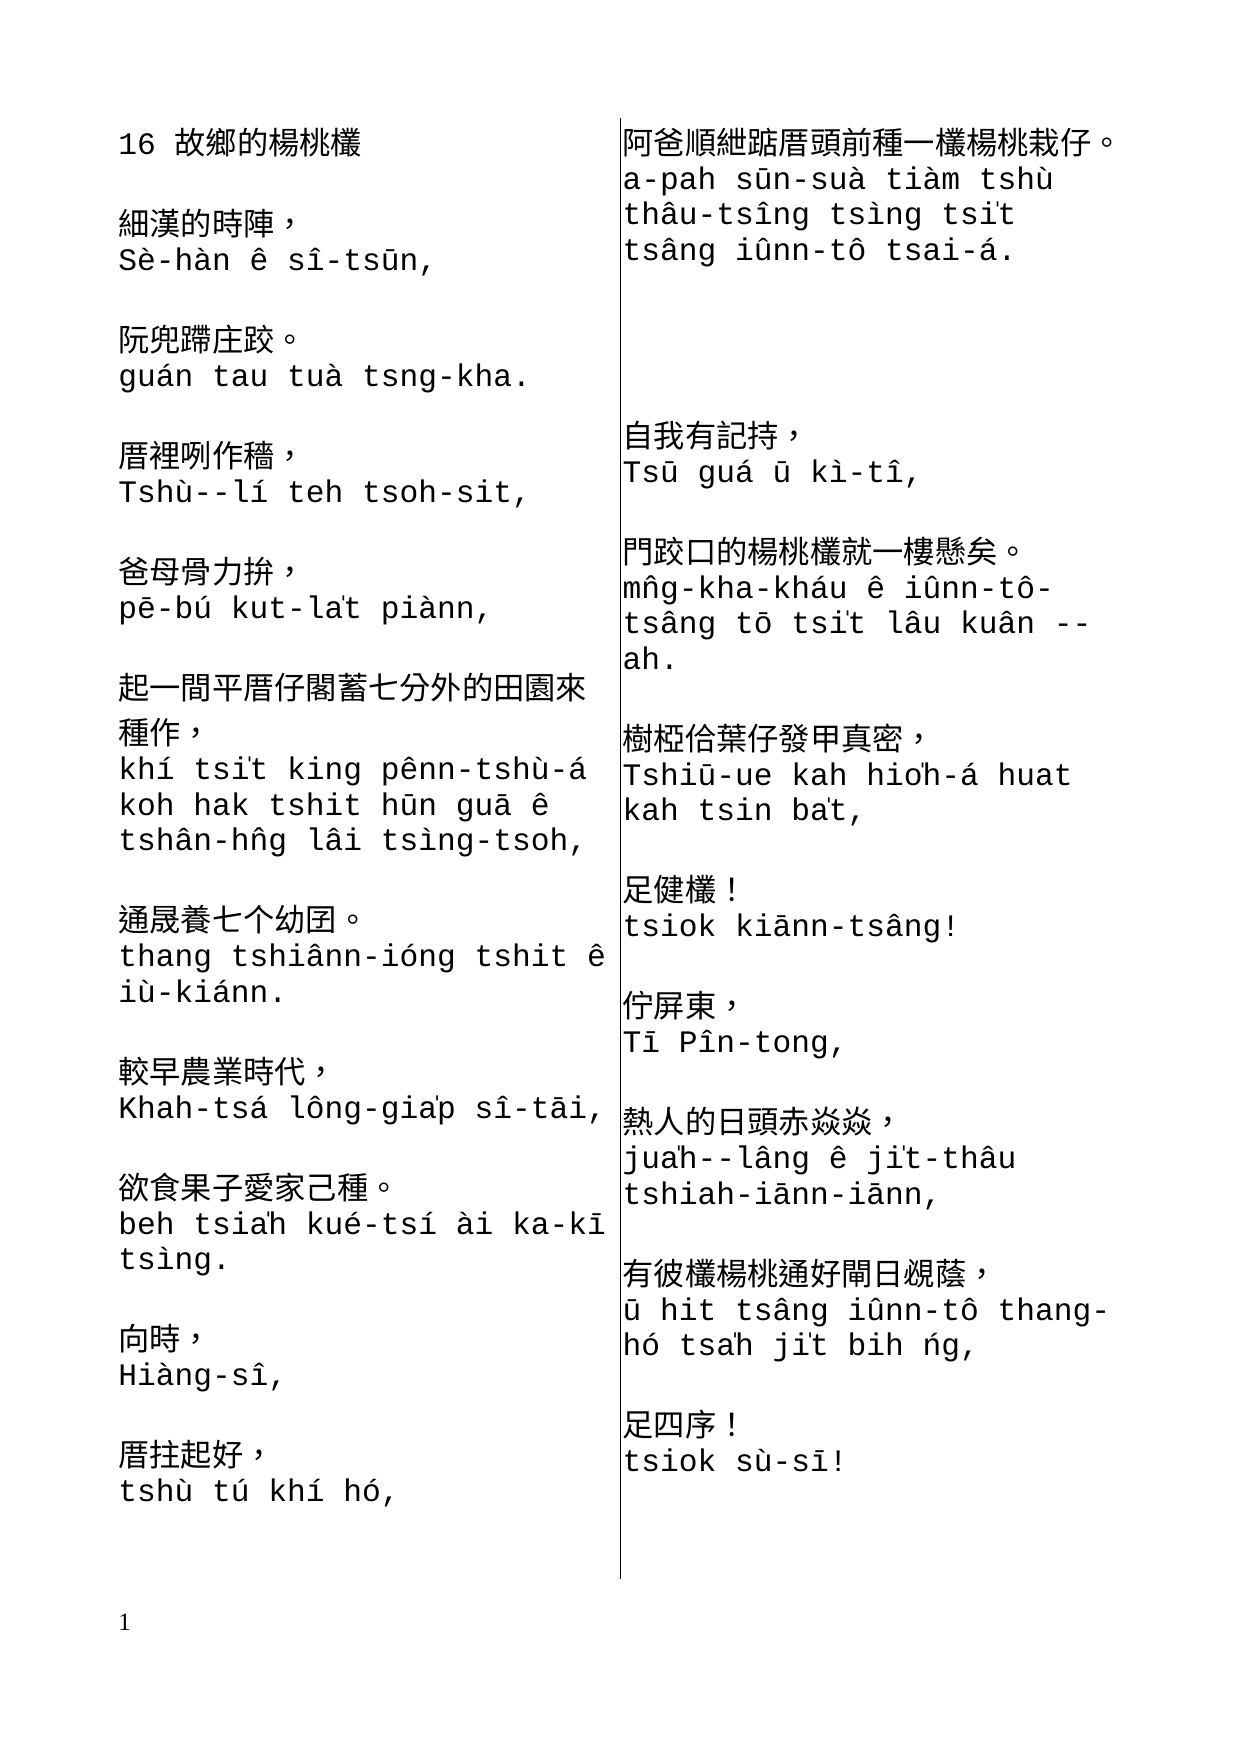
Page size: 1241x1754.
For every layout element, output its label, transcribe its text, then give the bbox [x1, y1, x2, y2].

text 欲食果子愛家己種。 [118, 1163, 618, 1208]
text Tī Pîn-tong, [622, 1027, 1122, 1062]
text ū hit tsâng iûnn-tô thang-hó tsa̍h ji̍t bih ńg, [622, 1294, 1122, 1365]
text Khah-tsá lông-gia̍p sî-tāi, [118, 1092, 618, 1127]
text 足健欉！ [622, 866, 1122, 911]
text 通晟養七个幼囝。 [118, 895, 618, 941]
text beh tsia̍h kué-tsí ài ka-kī tsìng. [118, 1208, 618, 1279]
text Hiàng-sî, [118, 1359, 618, 1395]
text guán tau tuà tsng-kha. [118, 360, 618, 396]
text 細漢的時陣， [118, 199, 618, 244]
text 起一間平厝仔閣蓄七分外的田園來種作， [118, 663, 618, 754]
text 自我有記持， [622, 411, 1122, 456]
text thang tshiânn-ióng tshit ê iù-kiánn. [118, 941, 618, 1011]
text tshù tú khí hó, [118, 1476, 618, 1511]
text 佇屏東， [622, 982, 1122, 1027]
text 足四序！ [622, 1401, 1122, 1446]
text khí tsi̍t king pênn-tshù-á koh hak tshit hūn guā ê tshân-hn̂g lâi tsìng-tsoh, [118, 754, 618, 860]
text tsiok sù-sī! [622, 1446, 1122, 1481]
text 阮兜蹛庄跤。 [118, 315, 618, 360]
text 熱人的日頭赤焱焱， [622, 1098, 1122, 1143]
text 向時， [118, 1314, 618, 1359]
text 阿爸順紲踮厝頭前種一欉楊桃栽仔。 [622, 118, 1122, 163]
text Tshù--lí teh tsoh-sit, [118, 476, 618, 512]
text Sè-hàn ê sî-tsūn, [118, 244, 618, 280]
text 樹椏佮葉仔發甲真密， [622, 714, 1122, 759]
text 厝拄起好， [118, 1430, 618, 1476]
text a-pah sūn-suà tiàm tshù thâu-tsîng tsìng tsi̍t tsâng iûnn-tô tsai-á. [622, 163, 1122, 269]
text tsiok kiānn-tsâng! [622, 911, 1122, 946]
text 厝裡咧作穡， [118, 431, 618, 476]
text Tshiū-ue kah hio̍h-á huat kah tsin ba̍t, [622, 759, 1122, 830]
text Tsū guá ū kì-tî, [622, 456, 1122, 492]
text 有彼欉楊桃通好閘日覕蔭， [622, 1249, 1122, 1294]
text 16 故鄉的楊桃欉 [118, 118, 618, 164]
text 爸母骨力拚， [118, 547, 618, 592]
text 門跤口的楊桃欉就一樓懸矣。 [622, 527, 1122, 572]
text 較早農業時代， [118, 1047, 618, 1092]
text jua̍h--lâng ê ji̍t-thâu tshiah-iānn-iānn, [622, 1143, 1122, 1214]
text pē-bú kut-la̍t piànn, [118, 592, 618, 628]
text mn̂g-kha-kháu ê iûnn-tô-tsâng tō tsi̍t lâu kuân --ah. [622, 572, 1122, 679]
